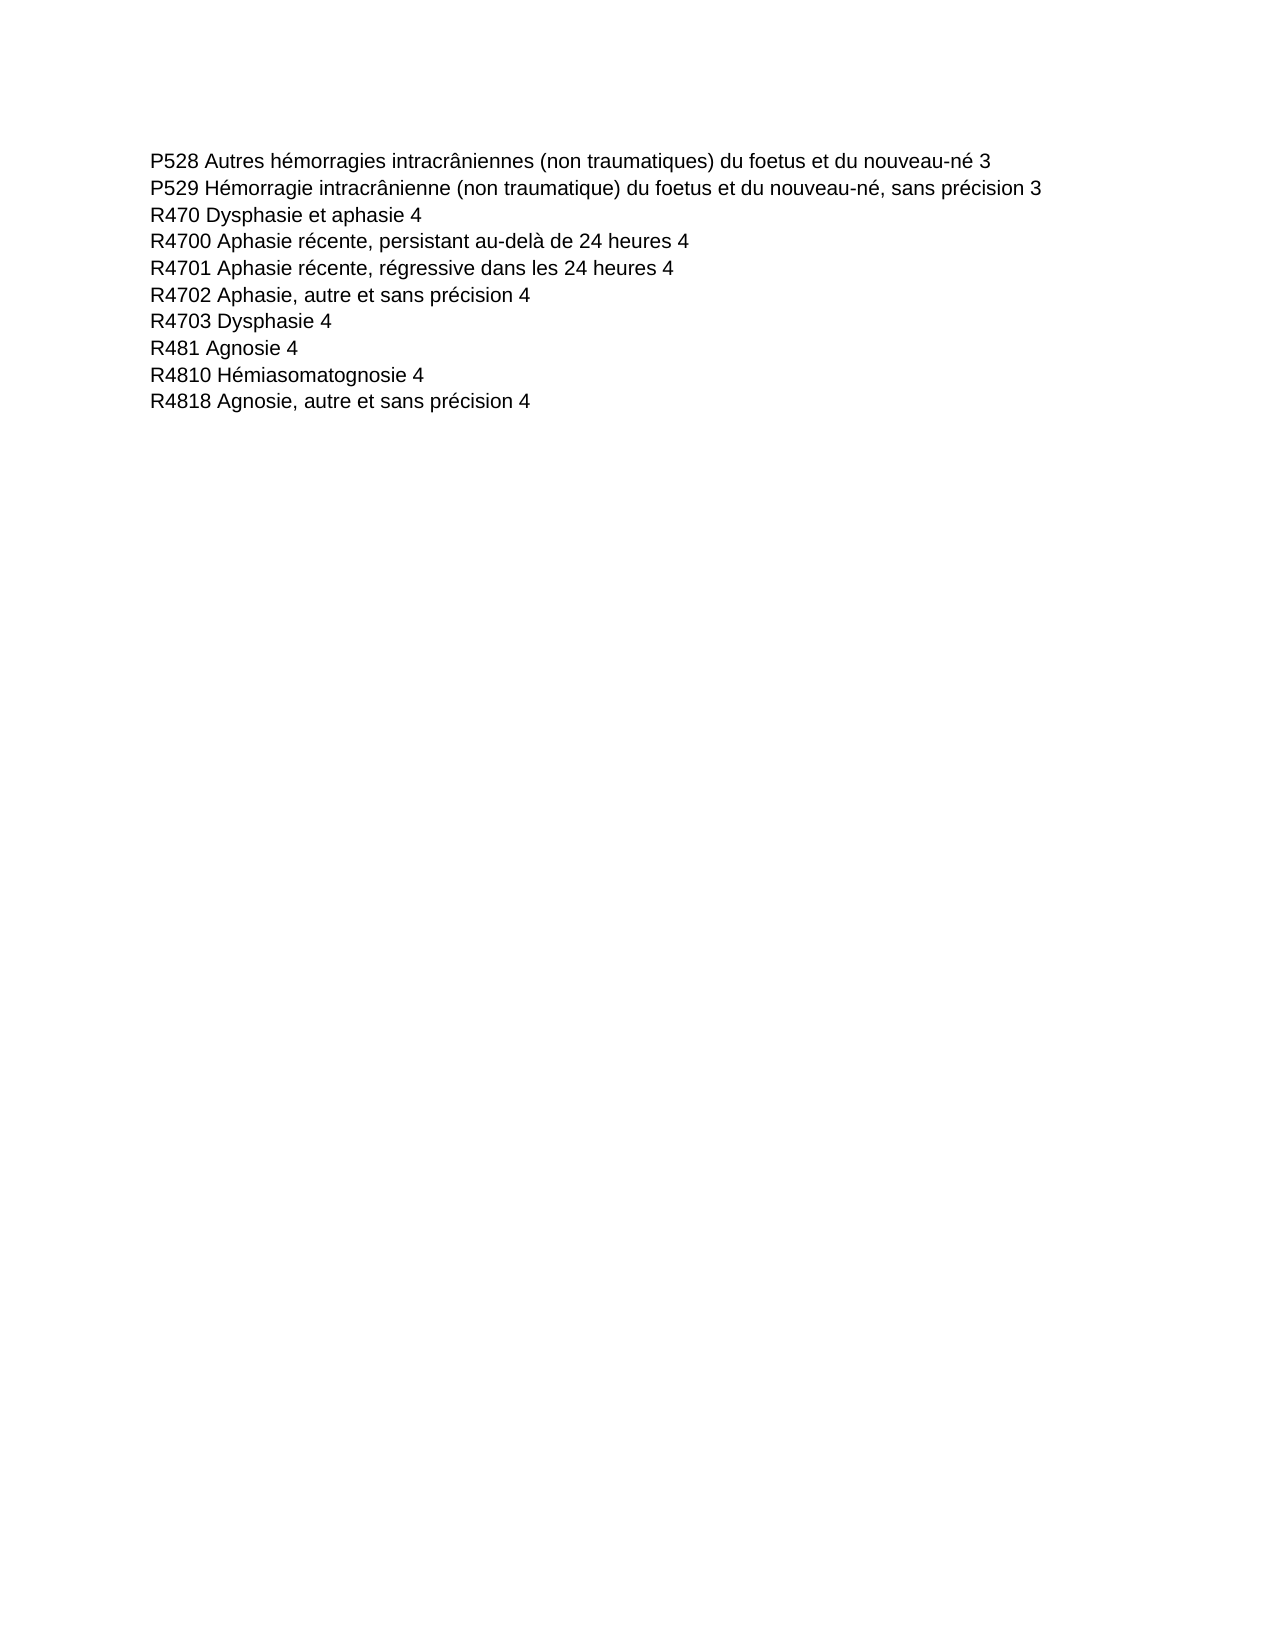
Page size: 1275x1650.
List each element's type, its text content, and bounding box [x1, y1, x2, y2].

text R4703 Dysphasie 4 [150, 310, 1125, 333]
text R4701 Aphasie récente, régressive dans les 24 heures 4 [150, 257, 1125, 280]
text R4702 Aphasie, autre et sans précision 4 [150, 283, 1125, 307]
text R4818 Agnosie, autre et sans précision 4 [150, 390, 1125, 413]
text R470 Dysphasie et aphasie 4 [150, 203, 1125, 227]
text R481 Agnosie 4 [150, 337, 1125, 360]
text P529 Hémorragie intracrânienne (non traumatique) du foetus et du nouveau-né, sans précision 3 [150, 177, 1125, 200]
text P528 Autres hémorragies intracrâniennes (non traumatiques) du foetus et du nouveau-né 3 [150, 150, 1125, 173]
text R4810 Hémiasomatognosie 4 [150, 363, 1125, 387]
text R4700 Aphasie récente, persistant au-delà de 24 heures 4 [150, 230, 1125, 253]
